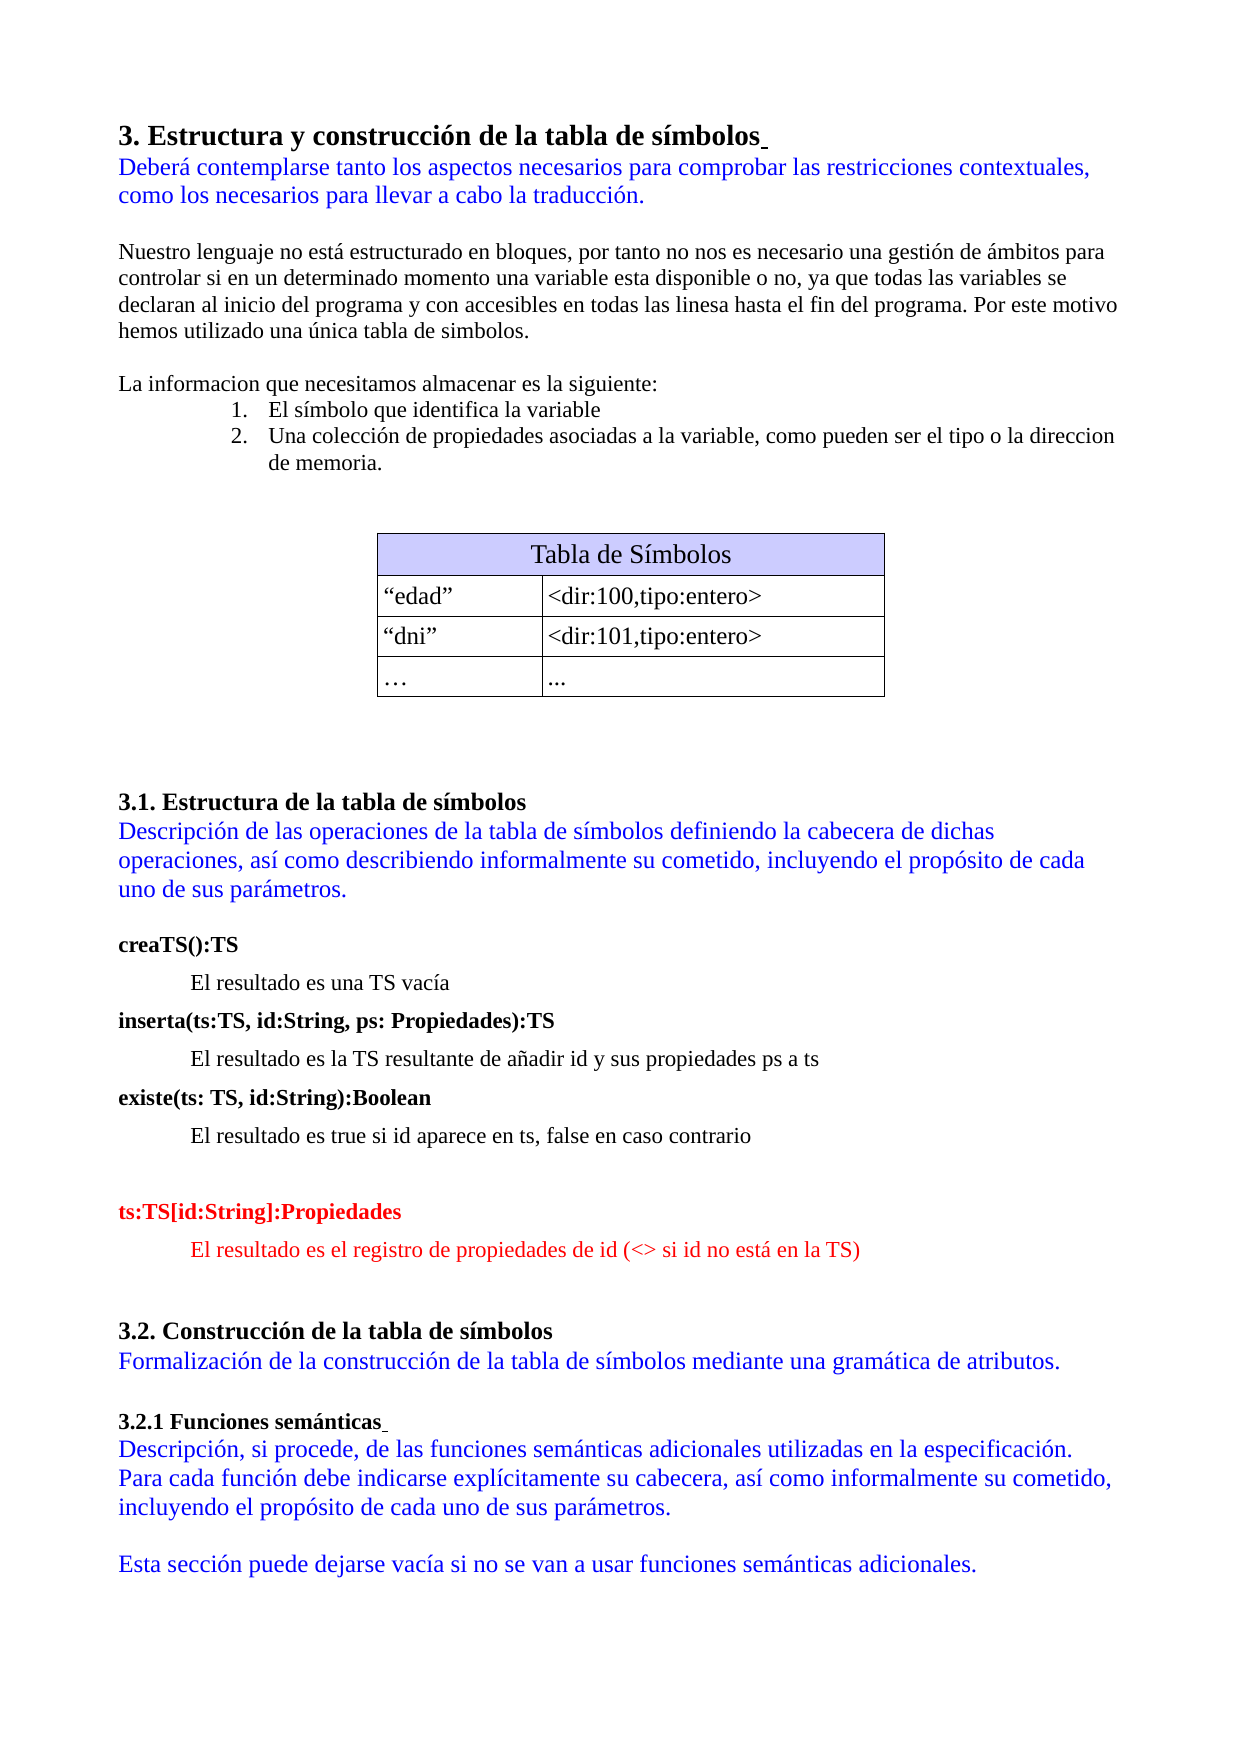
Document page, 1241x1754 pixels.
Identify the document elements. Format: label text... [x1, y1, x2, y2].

table_cell <dir:100,tipo:entero> [543, 576, 884, 616]
text 3.2.1 Funciones semánticas [118, 1408, 1122, 1434]
text 3. Estructura y construcción de la tabla de símbolos [118, 118, 1122, 152]
text La informacion que necesitamos almacenar es la siguiente: [118, 370, 1122, 396]
list El símbolo que identifica la variable [231, 396, 1122, 422]
table_cell … [378, 657, 542, 696]
text Descripción de las operaciones de la tabla de símbolos definiendo la cabecera de dichas operaciones, así como describiendo informalmente su cometido, incluyendo el propósito de cada uno de sus parámetros. [118, 816, 1122, 902]
text El resultado es true si id aparece en ts, false en caso contrario [190, 1122, 1122, 1148]
text ts:TS[id:String]:Propiedades [118, 1198, 1122, 1224]
text Nuestro lenguaje no está estructurado en bloques, por tanto no nos es necesario una gestión de ámbitos para controlar si en un determinado momento una variable esta disponible o no, ya que todas las variables se declaran al inicio del programa y con accesibles en todas las linesa hasta el fin del programa. Por este motivo hemos utilizado una única tabla de simbolos. [118, 238, 1122, 343]
table_cell “edad” [378, 576, 542, 616]
text creaTS():TS [118, 931, 1122, 957]
text El resultado es una TS vacía [190, 969, 1122, 996]
list Una colección de propiedades asociadas a la variable, como pueden ser el tipo o la direccion de memoria. [231, 422, 1122, 475]
text existe(ts: TS, id:String):Boolean [118, 1084, 1122, 1110]
text Deberá contemplarse tanto los aspectos necesarios para comprobar las restricciones contextuales, como los necesarios para llevar a cabo la traducción. [118, 152, 1122, 209]
text El resultado es el registro de propiedades de id (<> si id no está en la TS) [190, 1236, 1122, 1262]
text Descripción, si procede, de las funciones semánticas adicionales utilizadas en la especificación. Para cada función debe indicarse explícitamente su cabecera, así como informalmente su cometido, incluyendo el propósito de cada uno de sus parámetros. [118, 1434, 1122, 1521]
text El resultado es la TS resultante de añadir id y sus propiedades ps a ts [190, 1046, 1122, 1072]
text Formalización de la construcción de la tabla de símbolos mediante una gramática de atributos. [118, 1346, 1122, 1375]
text Esta sección puede dejarse vacía si no se van a usar funciones semánticas adicionales. [118, 1549, 1122, 1578]
table_header Tabla de Símbolos [378, 534, 884, 575]
text 3.2. Construcción de la tabla de símbolos [118, 1312, 1122, 1346]
table_cell <dir:101,tipo:entero> [543, 617, 884, 656]
table_cell “dni” [378, 617, 542, 656]
table_cell ... [543, 657, 884, 696]
text inserta(ts:TS, id:String, ps: Propiedades):TS [118, 1007, 1122, 1034]
text 3.1. Estructura de la tabla de símbolos [118, 783, 1122, 816]
